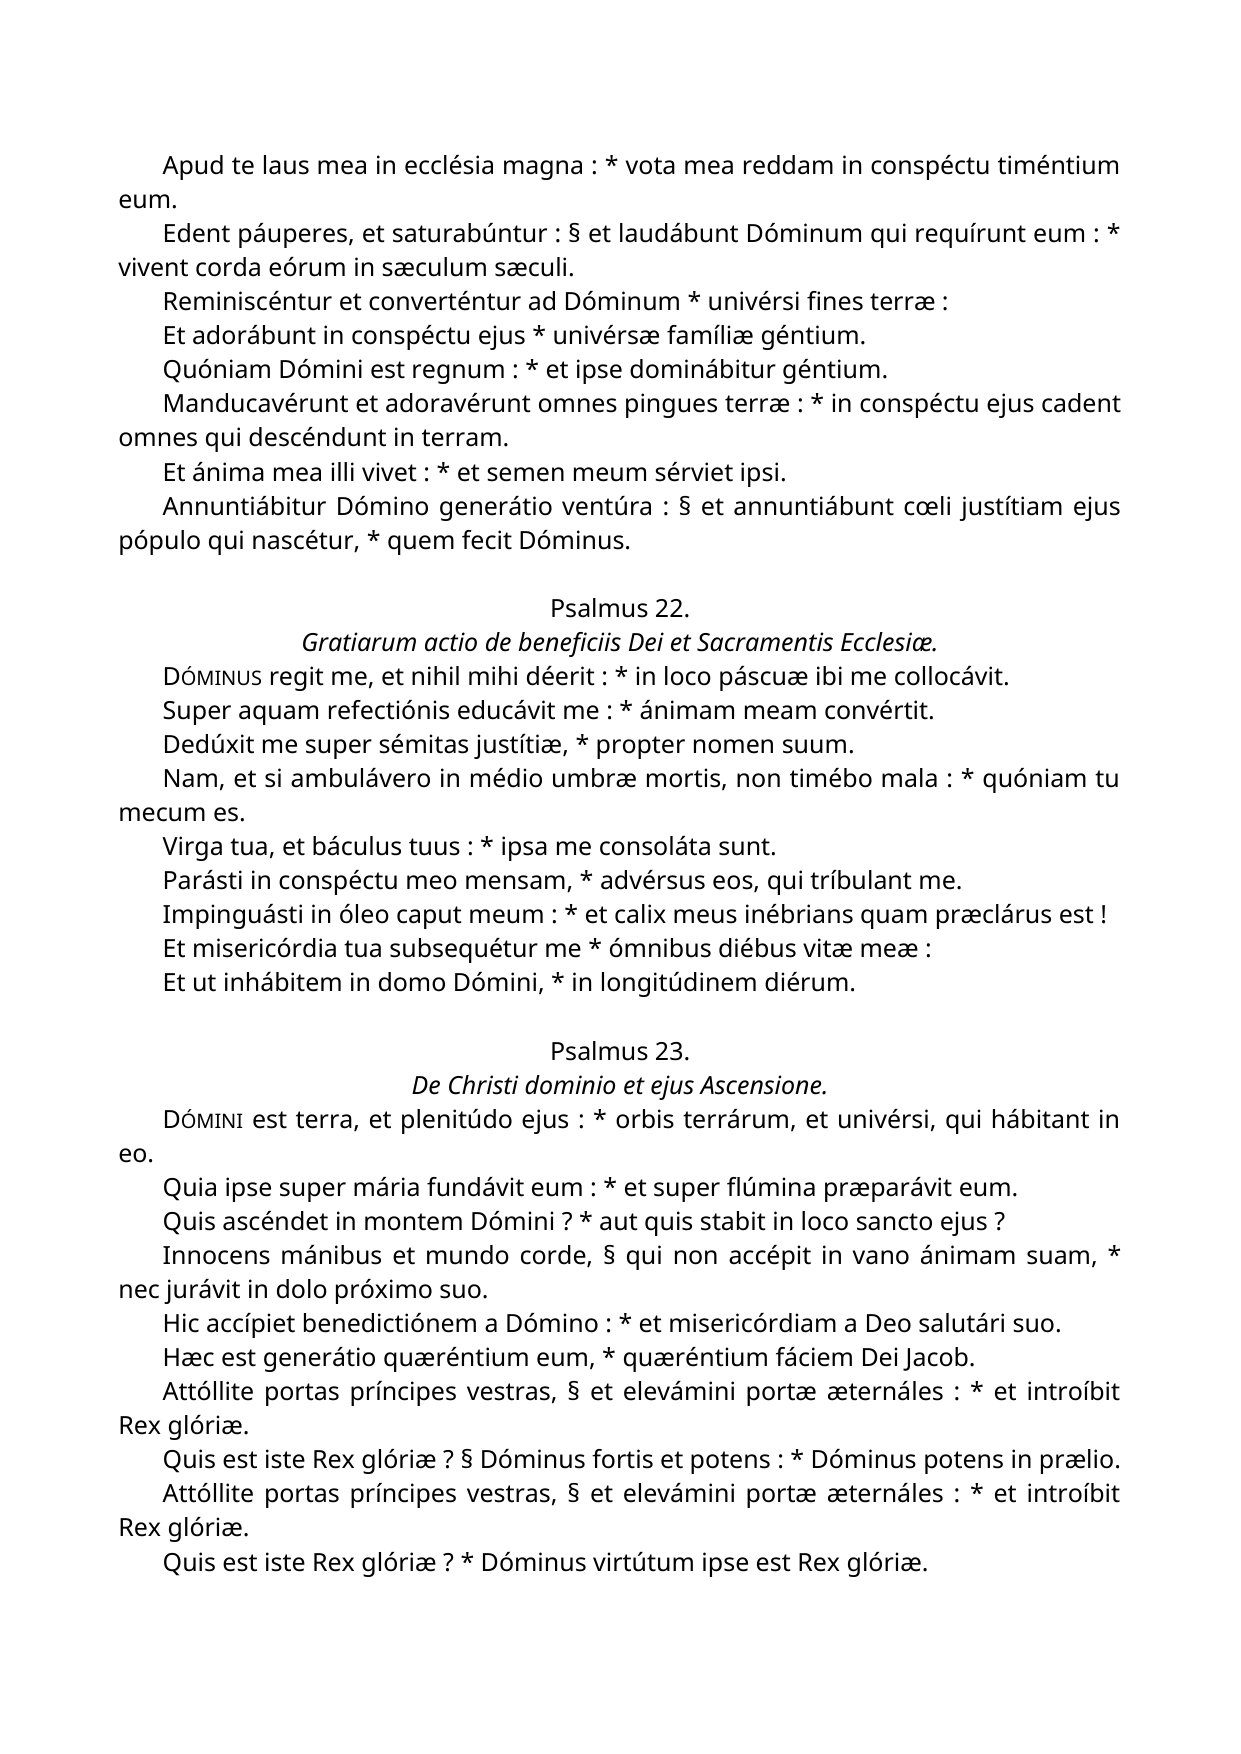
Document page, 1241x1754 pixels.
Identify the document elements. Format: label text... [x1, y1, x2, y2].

text Et adorábunt in conspéctu ejus * univérsæ famíliæ géntium. [118, 318, 1122, 352]
text Nam, et si ambulávero in médio umbræ mortis, non timébo mala : * quóniam tu mecum es. [118, 761, 1122, 829]
text Quia ipse super mária fundávit eum : * et super flúmina præparávit eum. [118, 1169, 1122, 1203]
text Dedúxit me super sémitas justítiæ, * propter nomen suum. [118, 727, 1122, 761]
text Quis est iste Rex glóriæ ? * Dóminus virtútum ipse est Rex glóriæ. [118, 1544, 1122, 1578]
text Edent páuperes, et saturabúntur : § et laudábunt Dóminum qui requírunt eum : * vivent corda eórum in sæculum sæculi. [118, 216, 1122, 284]
text Apud te laus mea in ecclésia magna : * vota mea reddam in conspéctu timéntium eum. [118, 148, 1122, 216]
text Annuntiábitur Dómino generátio ventúra : § et annuntiábunt cœli justítiam ejus pópulo qui nascétur, * quem fecit Dóminus. [118, 488, 1122, 556]
text Gratiarum actio de beneficiis Dei et Sacramentis Ecclesiæ. [118, 624, 1122, 658]
text Et ut inhábitem in domo Dómini, * in longitúdinem diérum. [118, 965, 1122, 999]
text Hæc est generátio quæréntium eum, * quæréntium fáciem Dei Jacob. [118, 1340, 1122, 1374]
text Manducavérunt et adoravérunt omnes pingues terræ : * in conspéctu ejus cadent omnes qui descéndunt in terram. [118, 386, 1122, 454]
text Innocens mánibus et mundo corde, § qui non accépit in vano ánimam suam, * nec jurávit in dolo próximo suo. [118, 1238, 1122, 1306]
text Quis ascéndet in montem Dómini ? * aut quis stabit in loco sancto ejus ? [118, 1203, 1122, 1238]
text Attóllite portas príncipes vestras, § et elevámini portæ æternáles : * et introíbit Rex glóriæ. [118, 1374, 1122, 1442]
text Parásti in conspéctu meo mensam, * advérsus eos, qui tríbulant me. [118, 863, 1122, 897]
text Impinguásti in óleo caput meum : * et calix meus inébrians quam præclárus est ! [118, 897, 1122, 931]
text Dóminus regit me, et nihil mihi déerit : * in loco páscuæ ibi me collocávit. [118, 658, 1122, 693]
text Dómini est terra, et plenitúdo ejus : * orbis terrárum, et univérsi, qui hábitant in eo. [118, 1101, 1122, 1169]
text Reminiscéntur et converténtur ad Dóminum * univérsi fines terræ : [118, 284, 1122, 318]
text Quis est iste Rex glóriæ ? § Dóminus fortis et potens : * Dóminus potens in prælio. [118, 1442, 1122, 1476]
text Et ánima mea illi vivet : * et semen meum sérviet ipsi. [118, 454, 1122, 488]
text De Christi dominio et ejus Ascensione. [118, 1067, 1122, 1101]
text Virga tua, et báculus tuus : * ipsa me consoláta sunt. [118, 829, 1122, 863]
text Attóllite portas príncipes vestras, § et elevámini portæ æternáles : * et introíbit Rex glóriæ. [118, 1476, 1122, 1544]
text Hic accípiet benedictiónem a Dómino : * et misericórdiam a Deo salutári suo. [118, 1306, 1122, 1340]
text Psalmus 23. [118, 1033, 1122, 1067]
text Et misericórdia tua subsequétur me * ómnibus diébus vitæ meæ : [118, 931, 1122, 965]
text Psalmus 22. [118, 590, 1122, 624]
text Super aquam refectiónis educávit me : * ánimam meam convértit. [118, 693, 1122, 727]
text Quóniam Dómini est regnum : * et ipse dominábitur géntium. [118, 352, 1122, 386]
